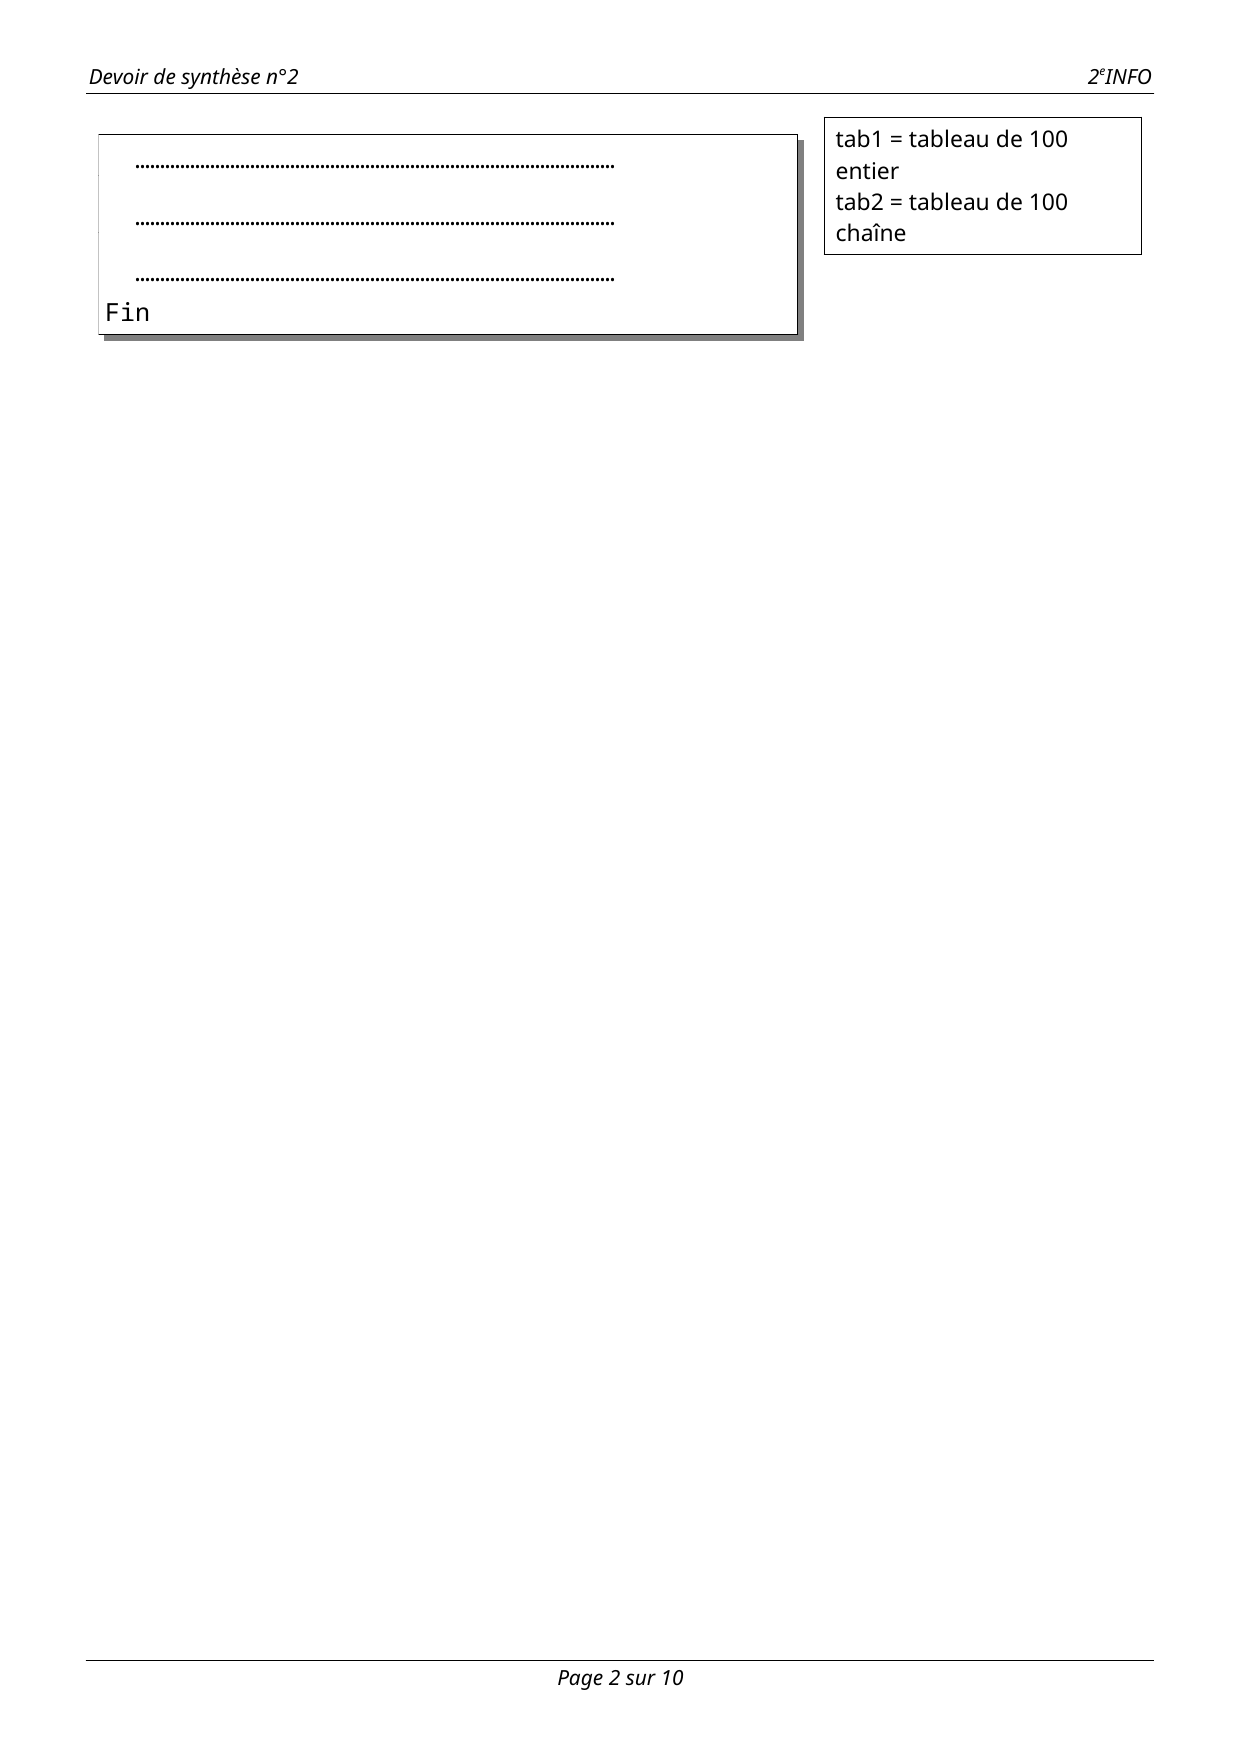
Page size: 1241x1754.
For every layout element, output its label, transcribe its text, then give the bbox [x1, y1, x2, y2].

table_cell tab1 = tableau de 100 entier tab2 = tableau de 100 chaîne [825, 118, 1141, 254]
table_header …………………………………………………………………………………… …………………………………………………………………………………… …………………………………………………………………………………… Fin [89, 106, 814, 352]
table_header [814, 106, 1152, 352]
